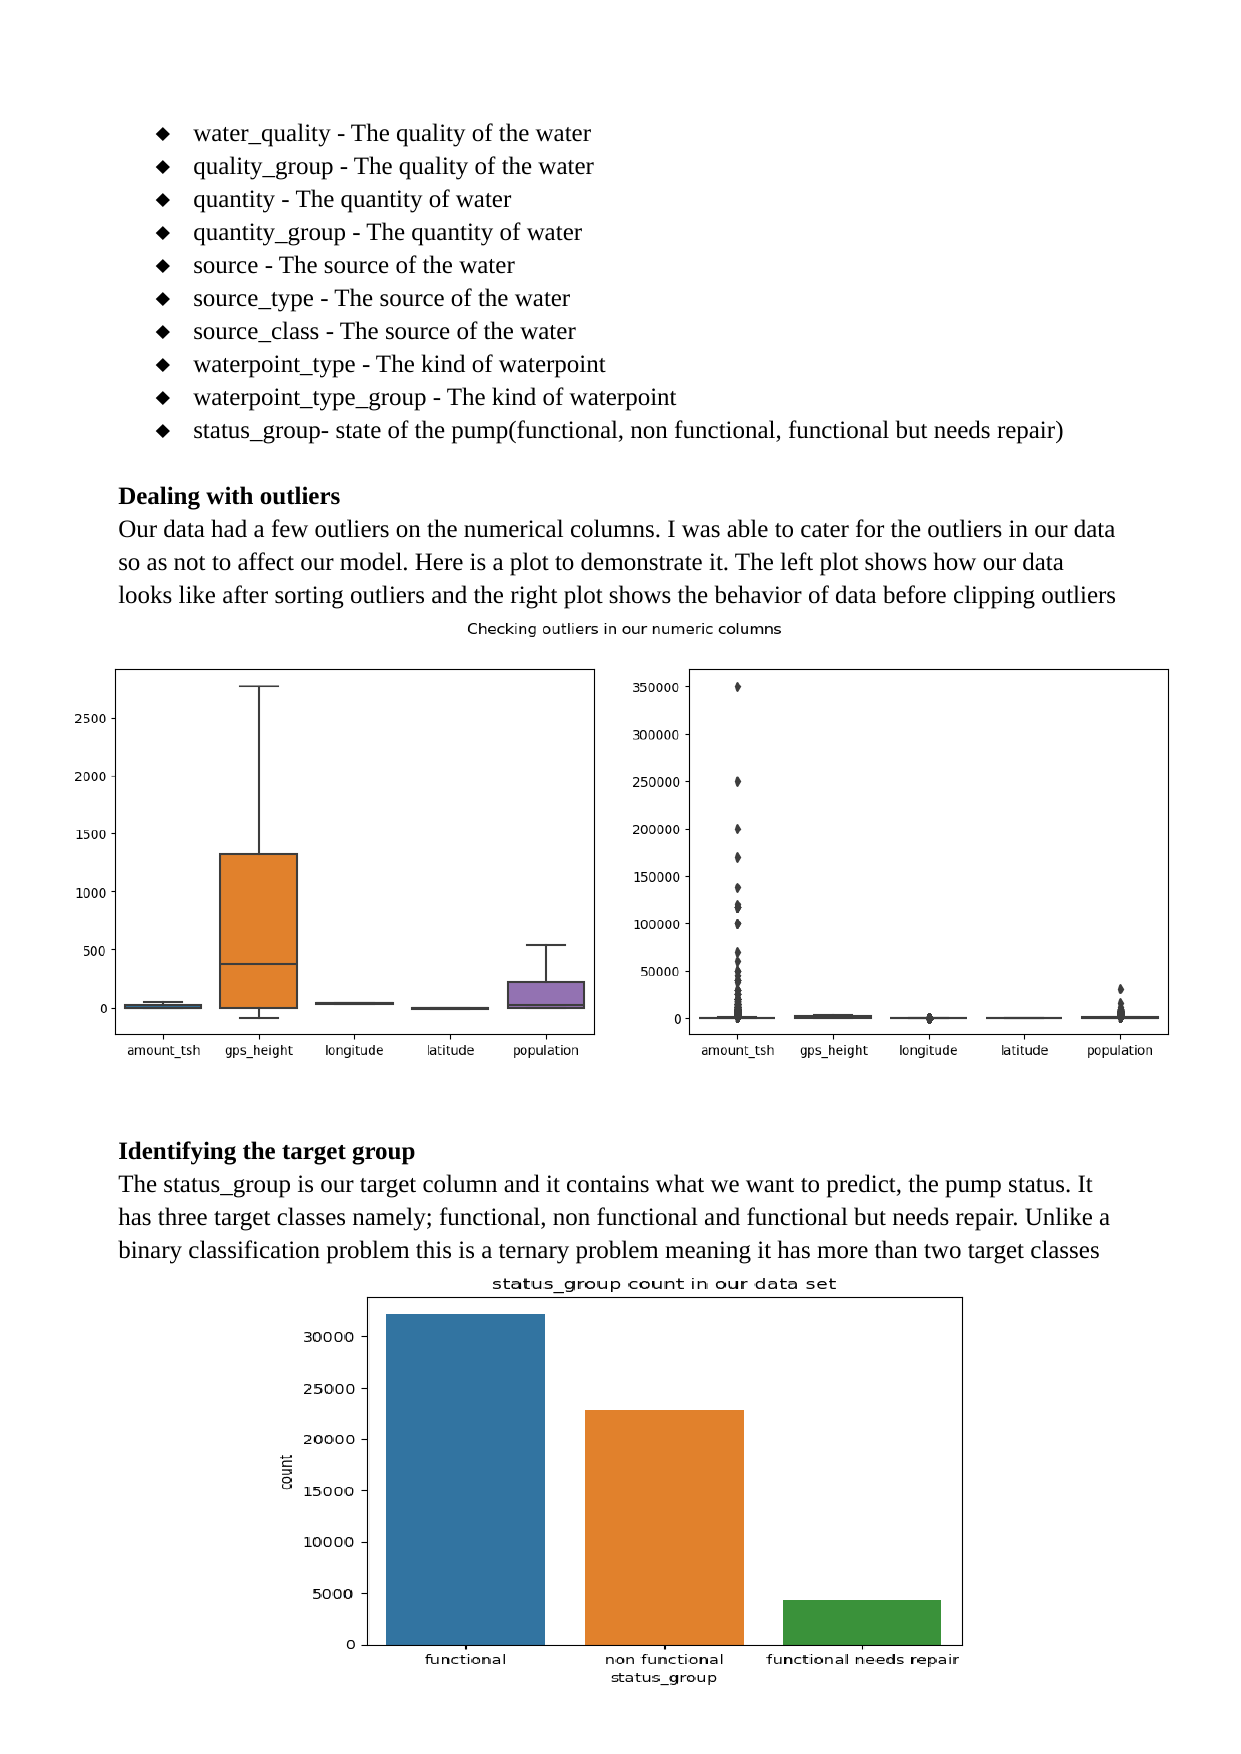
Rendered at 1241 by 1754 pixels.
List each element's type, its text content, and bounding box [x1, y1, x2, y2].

list water_quality - The quality of the water [156, 118, 1122, 147]
text The status_group is our target column and it contains what we want to predict, the pump status. It has three target classes namely; functional, non functional and functional but needs repair. Unlike a binary classification problem this is a ternary problem meaning it has more than two target classes [118, 1169, 1122, 1264]
list source_type - The source of the water [156, 283, 1122, 312]
text Our data had a few outliers on the numerical columns. I was able to cater for the outliers in our data so as not to affect our model. Here is a plot to demonstrate it. The left plot shows how our data looks like after sorting outliers and the right plot shows the behavior of data before clipping outliers [118, 514, 1122, 609]
list quantity - The quantity of water [156, 184, 1122, 213]
list waterpoint_type - The kind of waterpoint [156, 349, 1122, 378]
list source - The source of the water [156, 250, 1122, 279]
picture [65, 613, 1175, 1066]
list waterpoint_type_group - The kind of waterpoint [156, 382, 1122, 411]
list source_class - The source of the water [156, 316, 1122, 345]
list status_group- state of the pump(functional, non functional, functional but needs repair) [156, 415, 1122, 444]
text Identifying the target group [118, 1136, 1122, 1165]
text Dealing with outliers [118, 481, 1122, 510]
picture [267, 1268, 973, 1694]
list quality_group - The quality of the water [156, 151, 1122, 180]
list quantity_group - The quantity of water [156, 217, 1122, 246]
